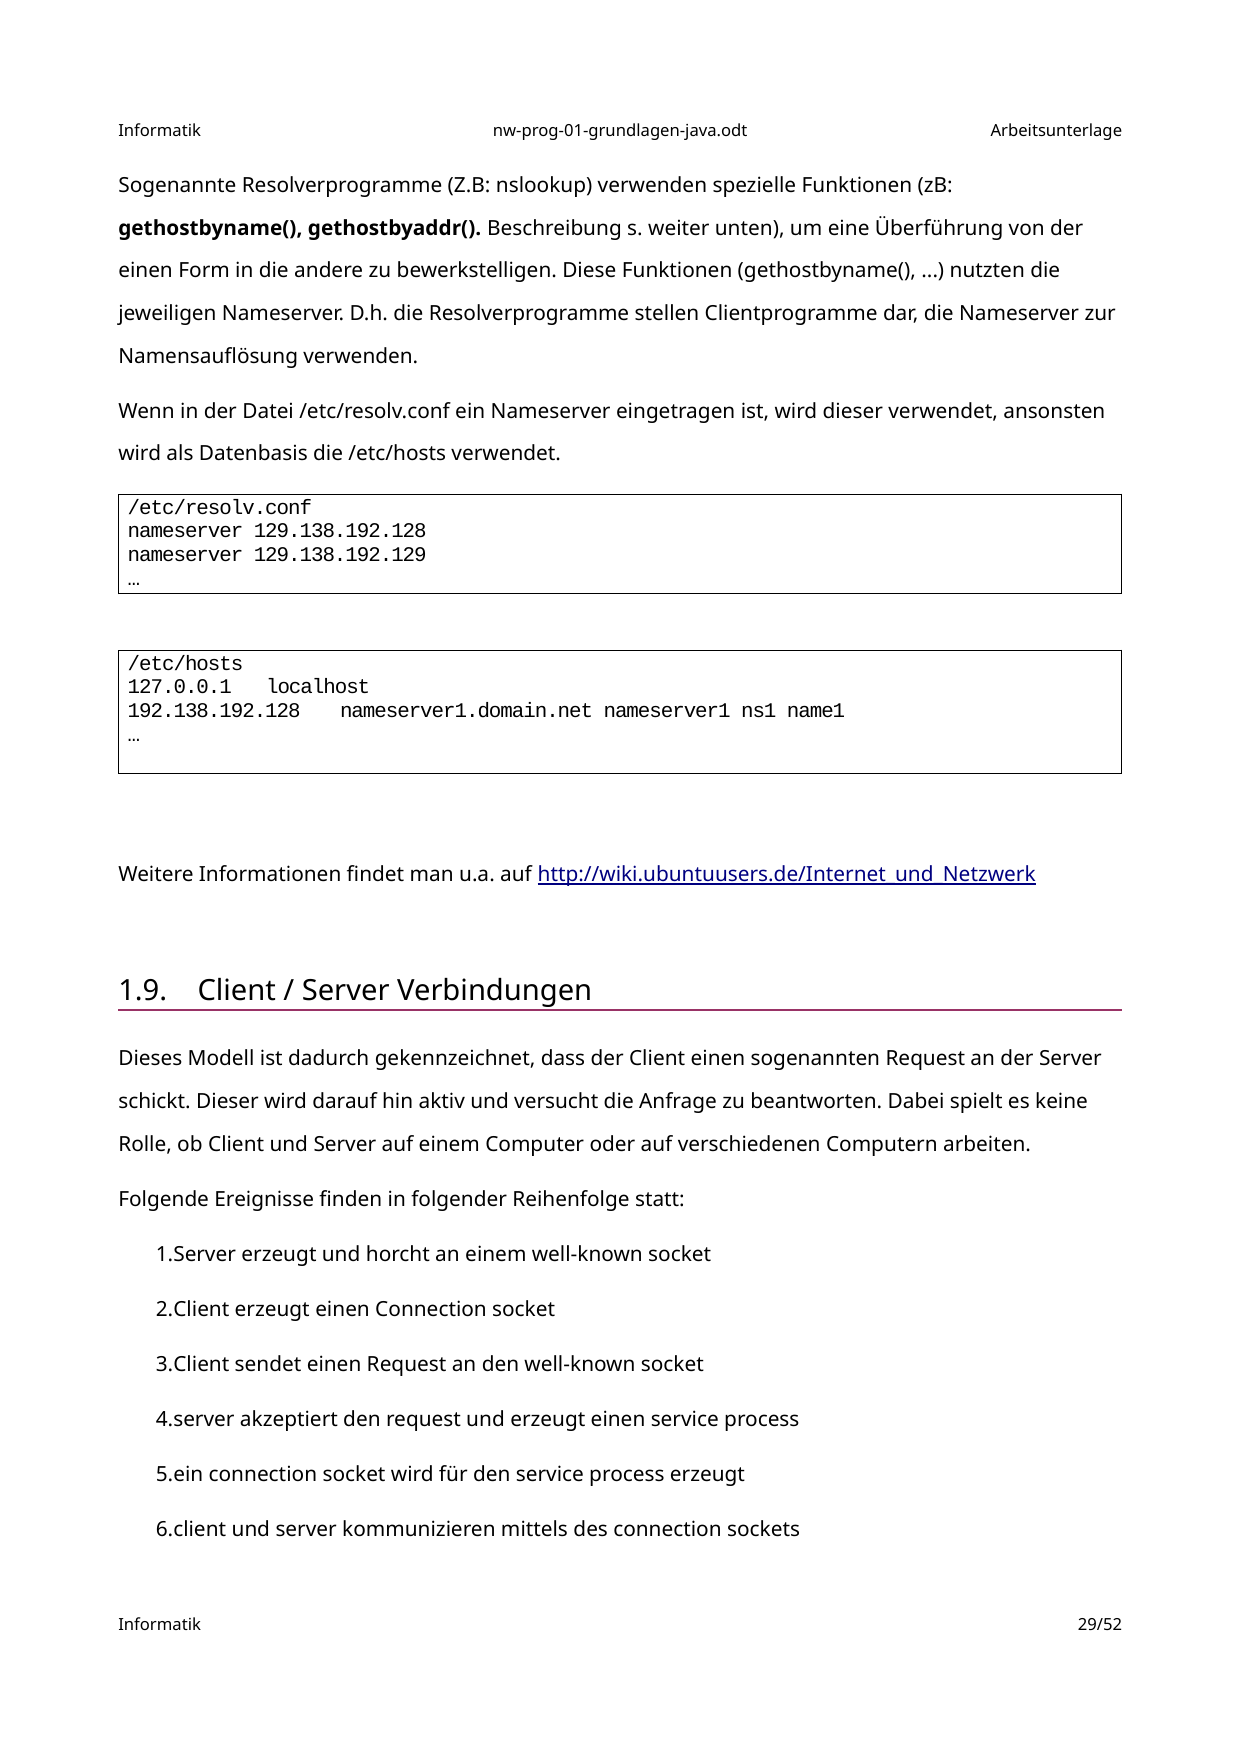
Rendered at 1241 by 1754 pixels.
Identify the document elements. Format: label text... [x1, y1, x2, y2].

text Sogenannte Resolverprogramme (Z.B: nslookup) verwenden spezielle Funktionen (zB: gethostbyname(), gethostbyaddr(). Beschreibung s. weiter unten), um eine Überführung von der einen Form in die andere zu bewerkstelligen. Diese Funktionen (gethostbyname(), ...) nutzten die jeweiligen Nameserver. D.h. die Resolverprogramme stellen Clientprogramme dar, die Nameserver zur Namensauflösung verwenden. [118, 170, 1122, 369]
text nameserver 129.138.192.128 [119, 517, 1121, 541]
text /etc/hosts 127.0.0.1 localhost 192.138.192.128 nameserver1.domain.net nameserver1 ns1 name1 … [119, 651, 1121, 773]
text Wenn in der Datei /etc/resolv.conf ein Nameserver eingetragen ist, wird dieser verwendet, ansonsten wird als Datenbasis die /etc/hosts verwendet. [118, 396, 1122, 467]
text Weitere Informationen findet man u.a. auf http://wiki.ubuntuusers.de/Internet_und_Netzwerk [118, 859, 1122, 888]
subtitle Client / Server Verbindungen [118, 969, 1122, 1009]
list server akzeptiert den request und erzeugt einen service process [156, 1404, 1122, 1433]
list Client erzeugt einen Connection socket [156, 1294, 1122, 1322]
list client und server kommunizieren mittels des connection sockets [156, 1514, 1122, 1543]
text Folgende Ereignisse finden in folgender Reihenfolge statt: [118, 1184, 1122, 1212]
text nameserver 129.138.192.129 … [119, 541, 1121, 593]
list Server erzeugt und horcht an einem well-known socket [156, 1239, 1122, 1267]
list Client sendet einen Request an den well-known socket [156, 1349, 1122, 1377]
list ein connection socket wird für den service process erzeugt [156, 1459, 1122, 1488]
text /etc/resolv.conf [119, 495, 1121, 517]
text Dieses Modell ist dadurch gekennzeichnet, dass der Client einen sogenannten Request an der Server schickt. Dieser wird darauf hin aktiv und versucht die Anfrage zu beantworten. Dabei spielt es keine Rolle, ob Client und Server auf einem Computer oder auf verschiedenen Computern arbeiten. [118, 1043, 1122, 1157]
